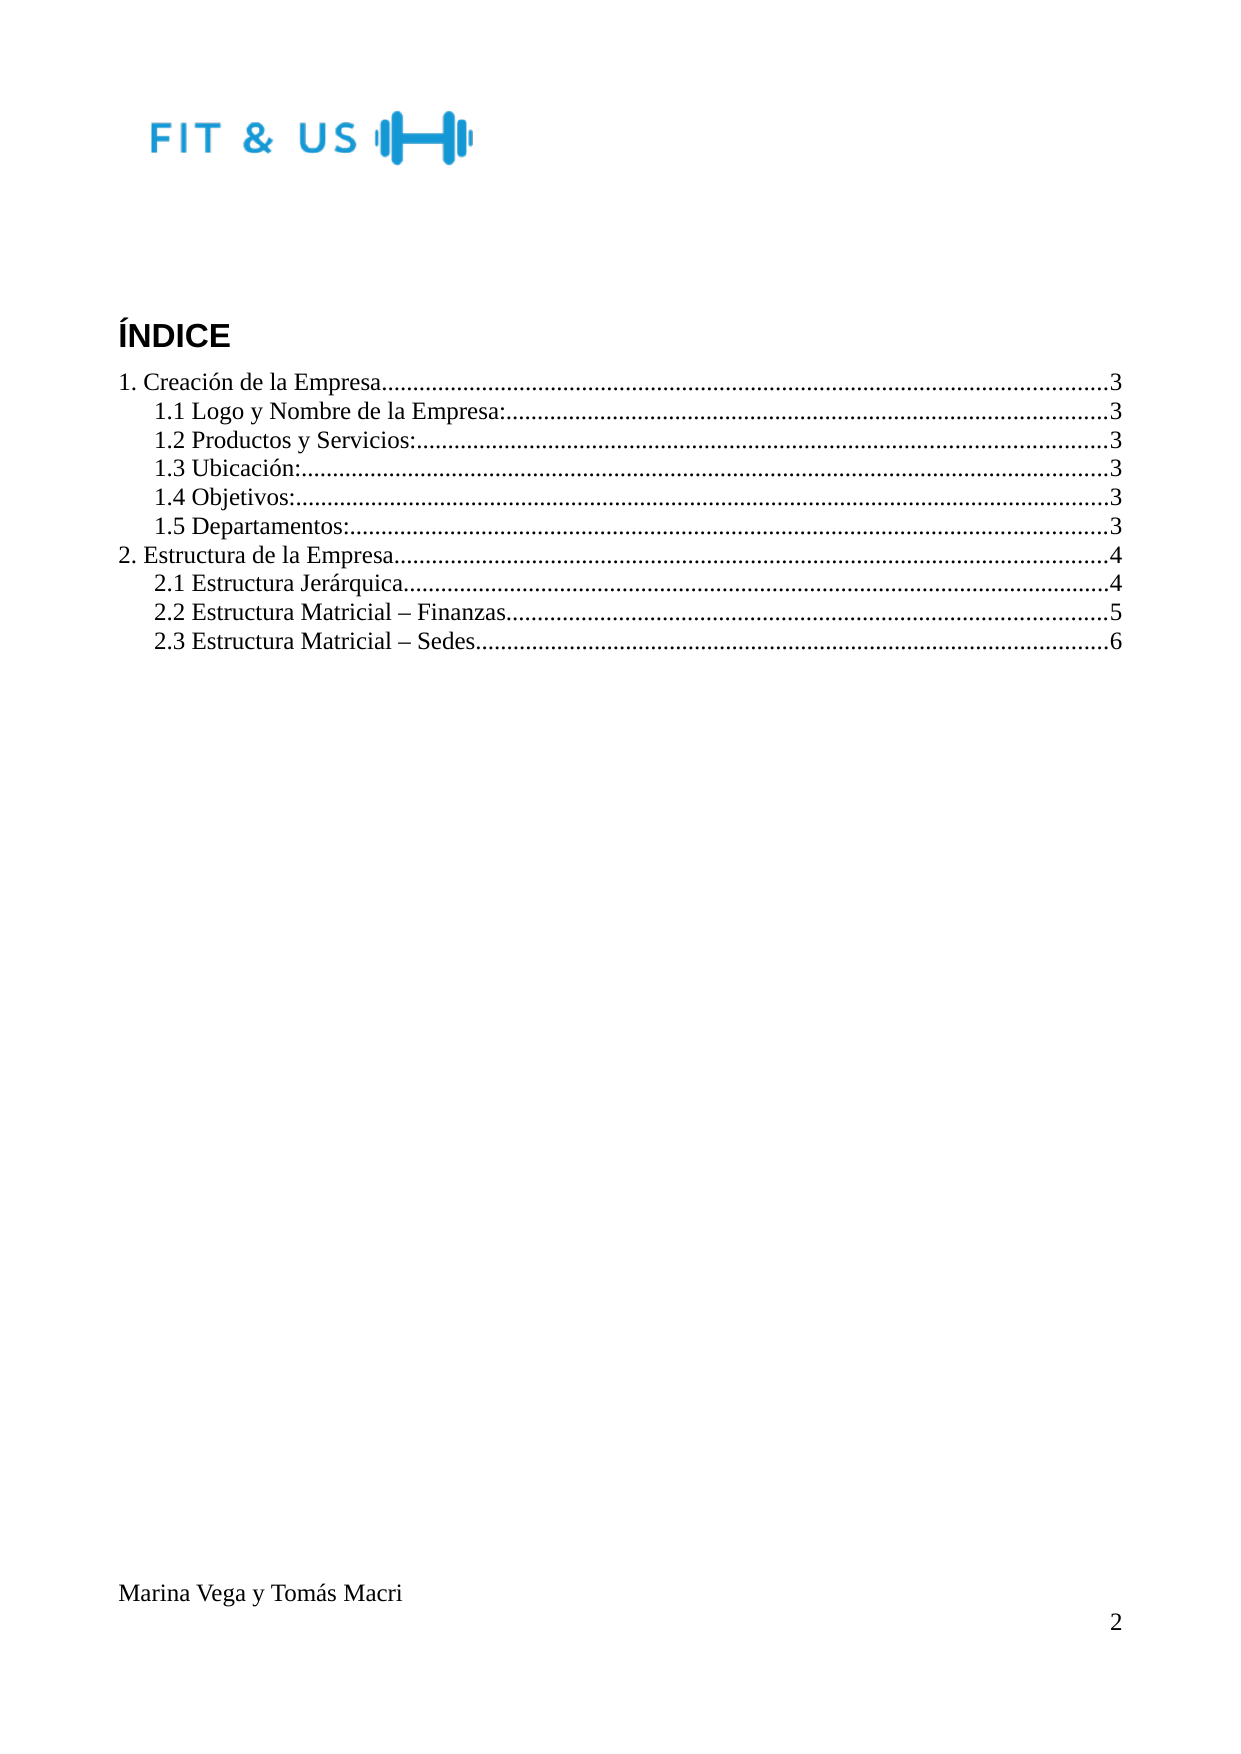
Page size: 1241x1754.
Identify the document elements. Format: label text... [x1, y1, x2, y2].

subtitle ÍNDICE [118, 316, 1122, 355]
text 2.3 Estructura Matricial – Sedes 6 [148, 626, 1122, 655]
picture [71, 65, 89, 171]
text 1. Creación de la Empresa 3 [118, 367, 1122, 396]
text 1.1 Logo y Nombre de la Empresa: 3 [148, 396, 1122, 425]
text 1.2 Productos y Servicios: 3 [148, 425, 1122, 453]
text 2.1 Estructura Jerárquica 4 [148, 568, 1122, 597]
text 1.3 Ubicación: 3 [148, 453, 1122, 482]
text 1.4 Objetivos: 3 [148, 482, 1122, 511]
text 2.2 Estructura Matricial – Finanzas 5 [148, 597, 1122, 626]
text 2. Estructura de la Empresa 4 [118, 540, 1122, 568]
text 1.5 Departamentos: 3 [148, 511, 1122, 540]
